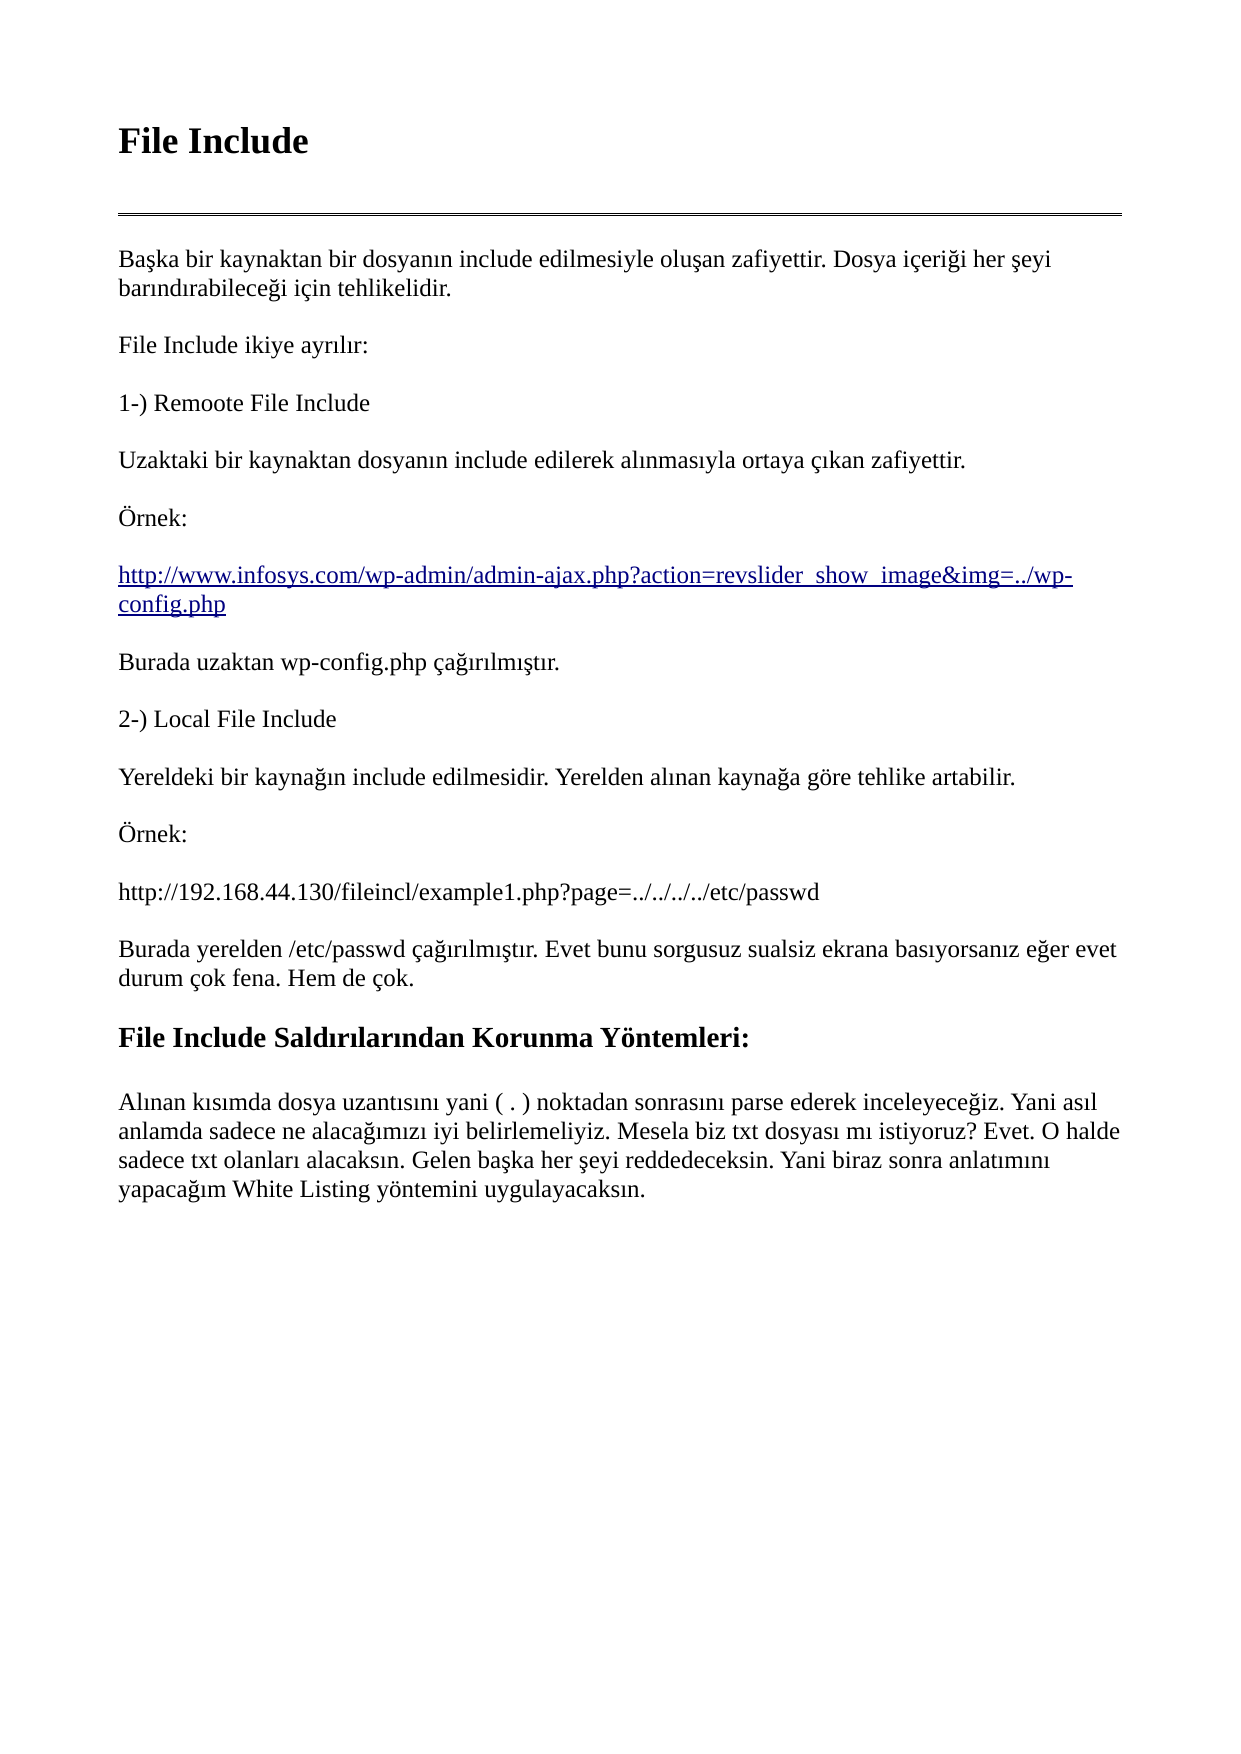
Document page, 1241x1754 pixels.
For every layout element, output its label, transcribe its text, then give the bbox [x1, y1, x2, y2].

text Uzaktaki bir kaynaktan dosyanın include edilerek alınmasıyla ortaya çıkan zafiyettir. [118, 445, 1122, 474]
text http://www.infosys.com/wp-admin/admin-ajax.php?action=revslider_show_image&img=../wp-config.php [118, 560, 1122, 618]
text File Include Saldırılarından Korunma Yöntemleri: [118, 1020, 1122, 1054]
text Burada uzaktan wp-config.php çağırılmıştır. [118, 647, 1122, 675]
text Yereldeki bir kaynağın include edilmesidir. Yerelden alınan kaynağa göre tehlike artabilir. [118, 762, 1122, 790]
text Örnek: [118, 819, 1122, 848]
text 2-) Local File Include [118, 704, 1122, 733]
text 1-) Remoote File Include [118, 388, 1122, 417]
text Başka bir kaynaktan bir dosyanın include edilmesiyle oluşan zafiyettir. Dosya içeriği her şeyi barındırabileceği için tehlikelidir. [118, 244, 1122, 302]
text Alınan kısımda dosya uzantısını yani ( . ) noktadan sonrasını parse ederek inceleyeceğiz. Yani asıl anlamda sadece ne alacağımızı iyi belirlemeliyiz. Mesela biz txt dosyası mı istiyoruz? Evet. O halde sadece txt olanları alacaksın. Gelen başka her şeyi reddedeceksin. Yani biraz sonra anlatımını yapacağım White Listing yöntemini uygulayacaksın. [118, 1087, 1122, 1202]
text Burada yerelden /etc/passwd çağırılmıştır. Evet bunu sorgusuz sualsiz ekrana basıyorsanız eğer evet durum çok fena. Hem de çok. [118, 934, 1122, 992]
text Örnek: [118, 503, 1122, 532]
text File Include [118, 118, 1122, 161]
text File Include ikiye ayrılır: [118, 330, 1122, 359]
text http://192.168.44.130/fileincl/example1.php?page=../../../../etc/passwd [118, 877, 1122, 905]
